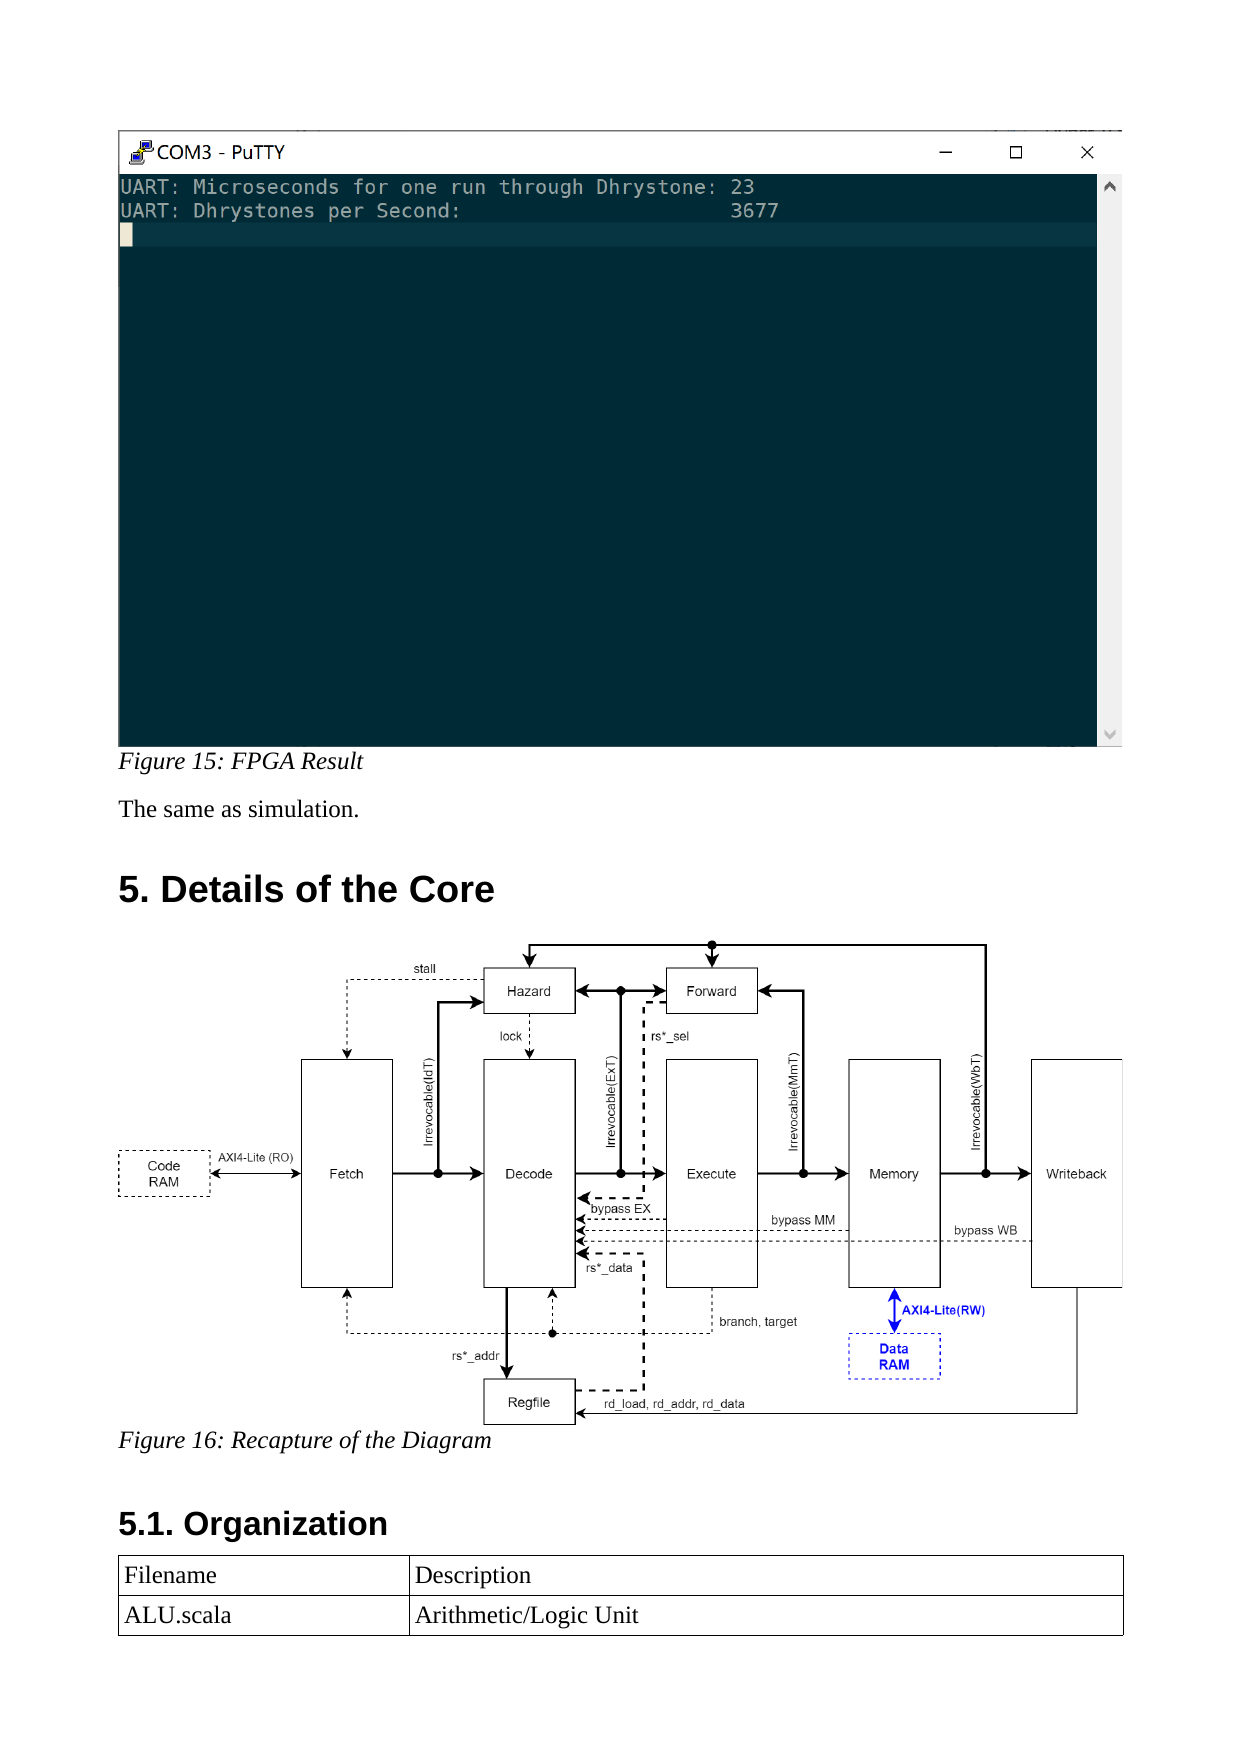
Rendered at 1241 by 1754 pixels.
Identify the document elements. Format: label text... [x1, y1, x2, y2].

text Figure 15: FPGA Result [118, 747, 1122, 775]
table_header Description [410, 1556, 1123, 1595]
table_cell ALU.scala [119, 1596, 409, 1635]
picture [256, 204, 265, 215]
table_cell Arithmetic/Logic Unit [410, 1596, 1123, 1635]
picture [357, 179, 362, 193]
table_header Filename [119, 1556, 409, 1595]
subtitle 5.1. Organization [118, 1503, 1122, 1542]
picture [330, 207, 336, 221]
text Figure 16: Recapture of the Diagram [118, 1425, 1122, 1454]
picture [118, 130, 1123, 747]
picture [137, 204, 142, 213]
picture [195, 180, 200, 193]
picture [118, 935, 1123, 1425]
subtitle 5. Details of the Core [118, 866, 1122, 910]
picture [234, 211, 238, 221]
picture [744, 204, 751, 211]
text The same as simulation. [118, 794, 1122, 822]
picture [442, 203, 448, 217]
